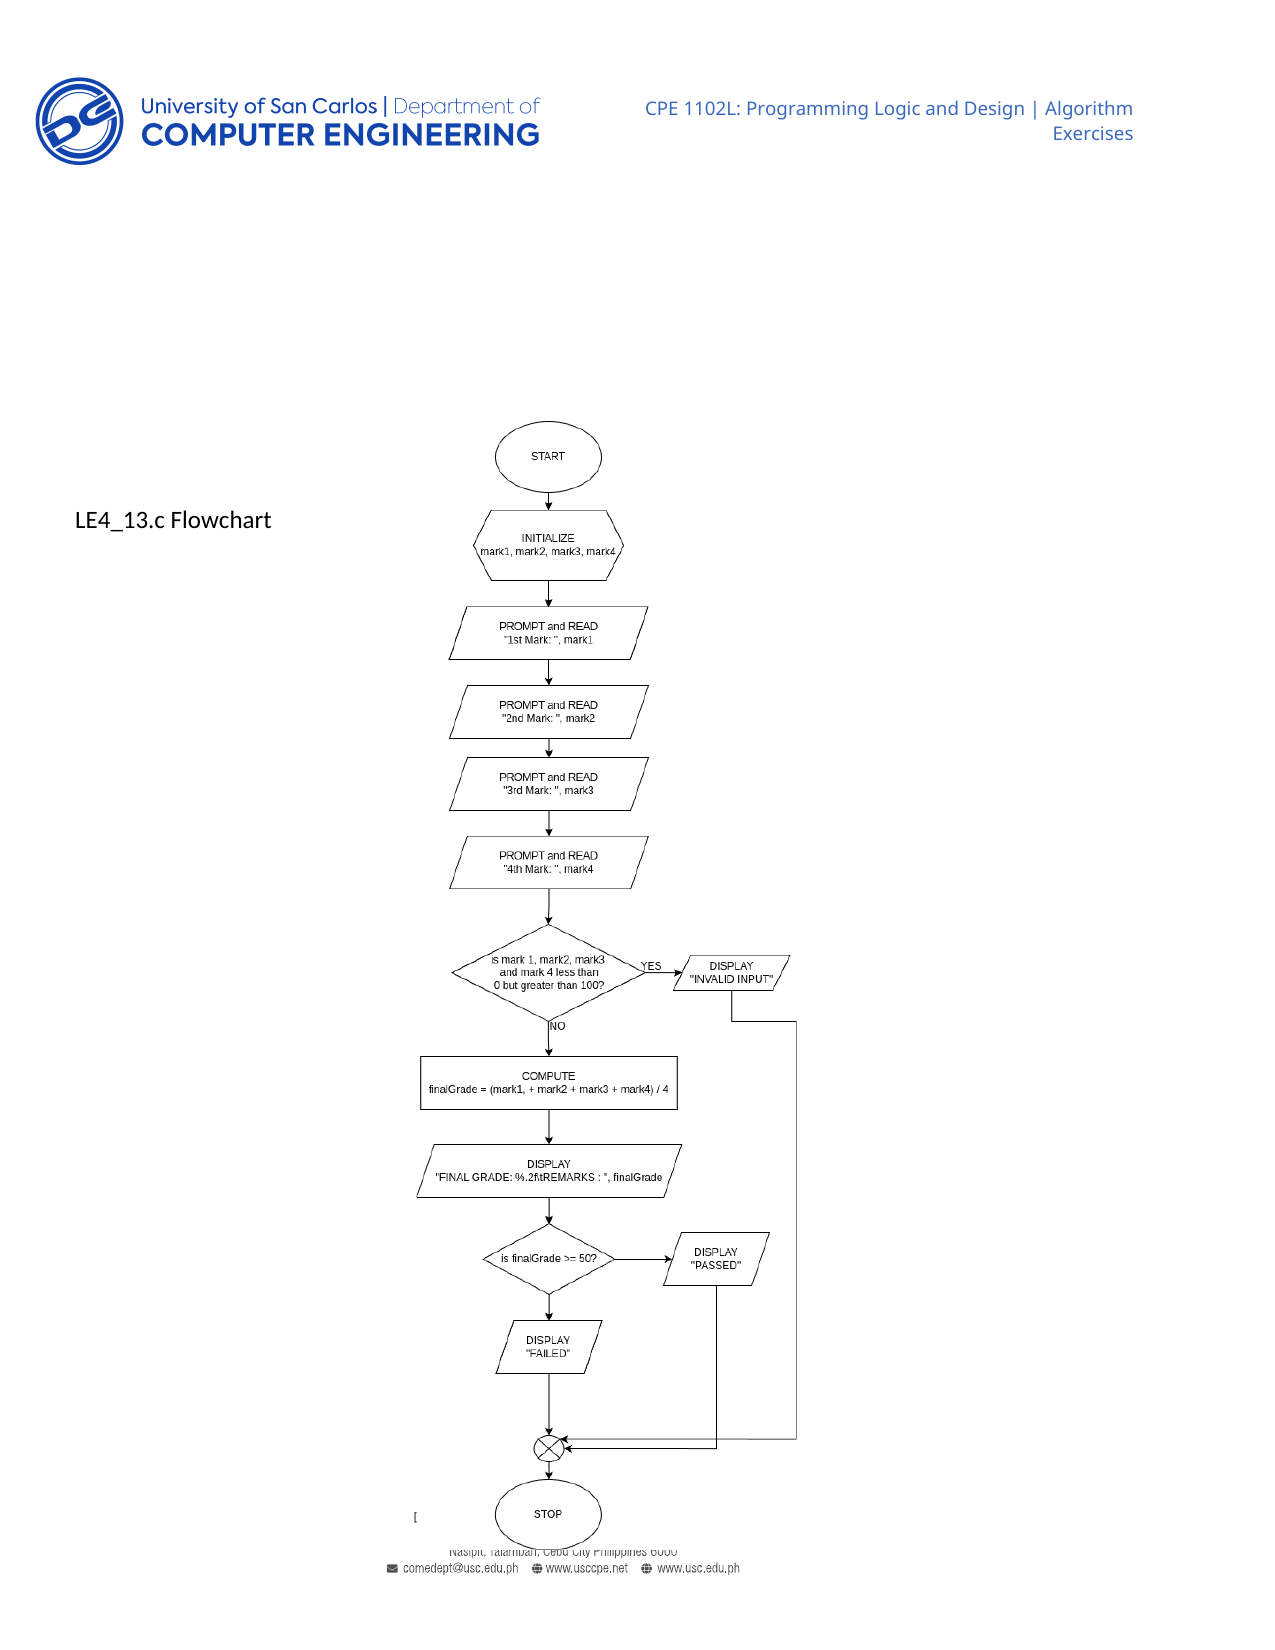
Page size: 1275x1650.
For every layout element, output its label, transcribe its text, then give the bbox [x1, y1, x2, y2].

picture [416, 421, 803, 504]
picture [416, 565, 803, 1550]
text LE4_13.c Flowchart [75, 504, 1200, 565]
picture [33, 73, 546, 168]
